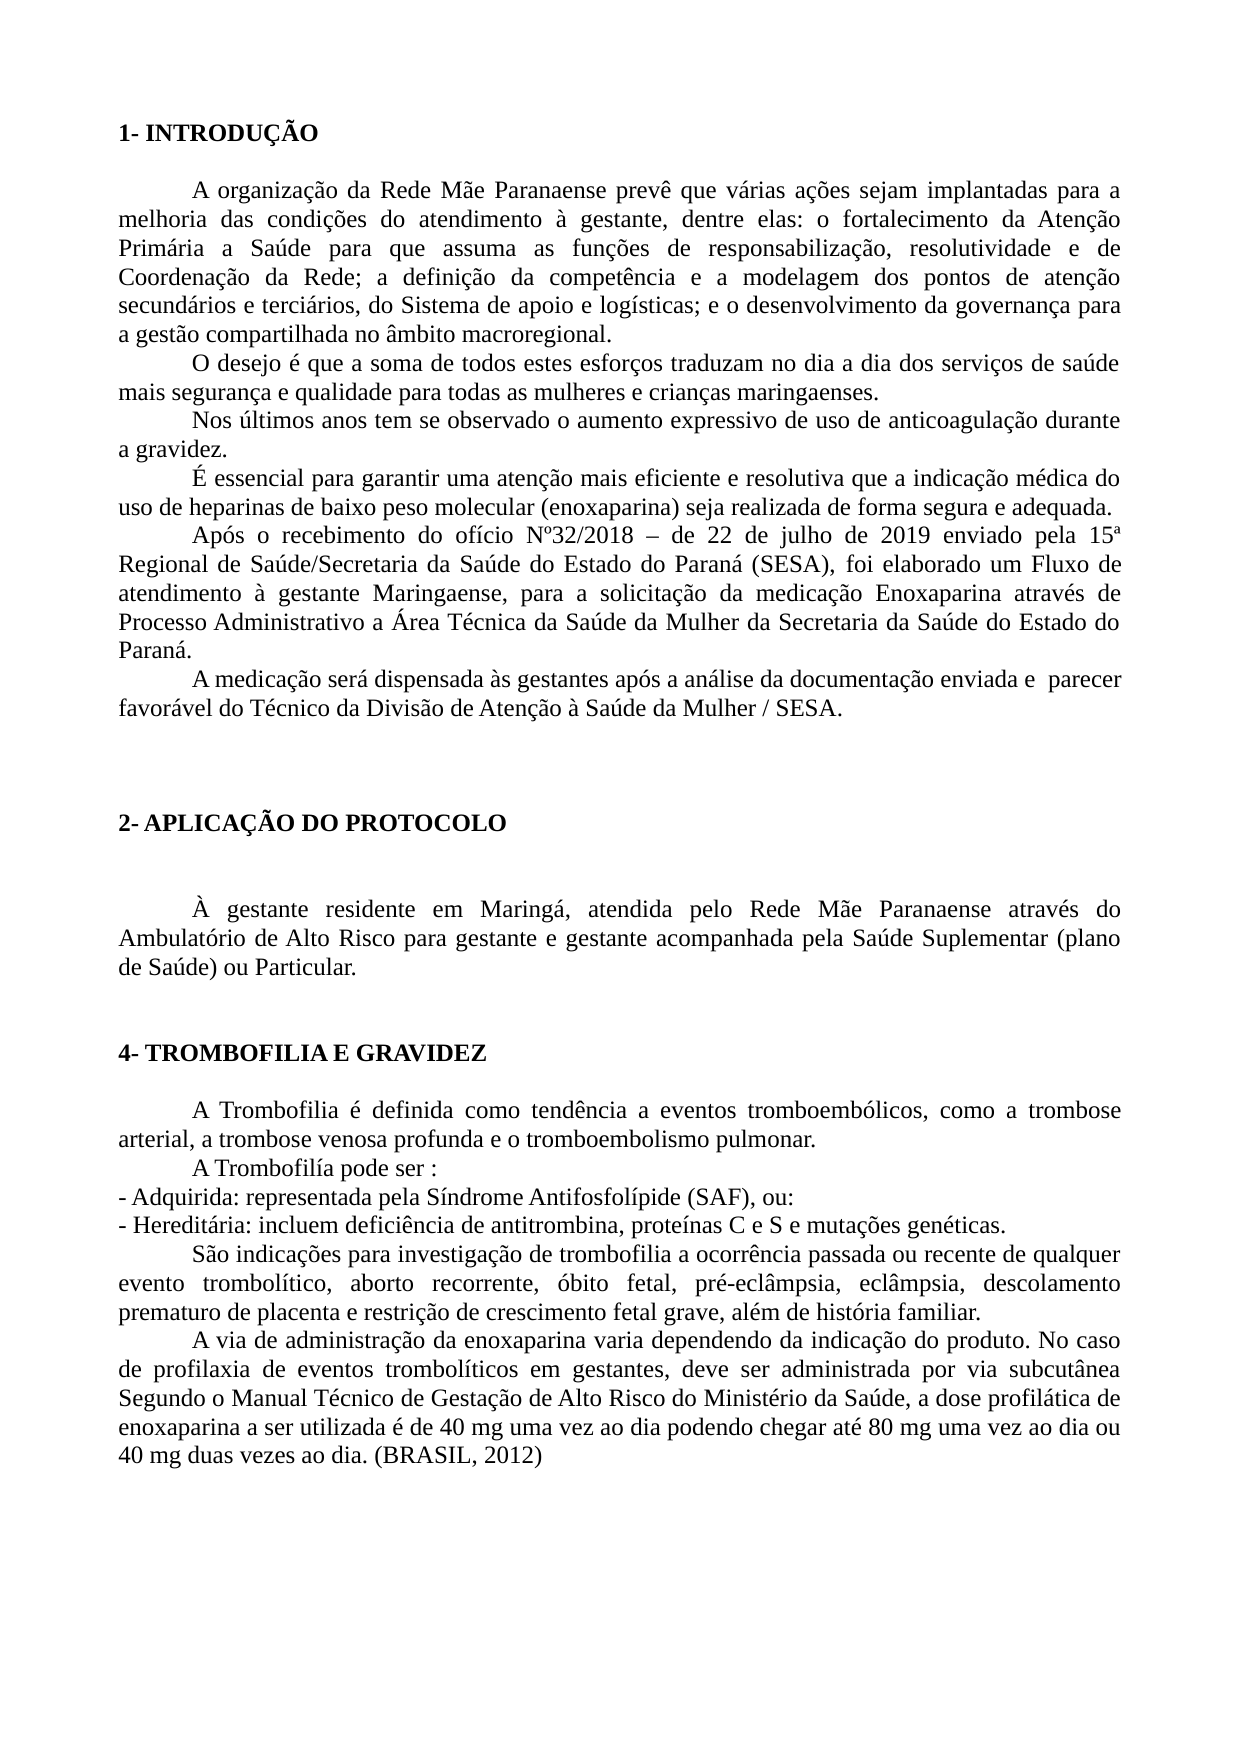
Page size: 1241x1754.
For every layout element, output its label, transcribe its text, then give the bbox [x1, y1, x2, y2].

text Após o recebimento do ofício Nº32/2018 – de 22 de julho de 2019 enviado pela 15ª Regional de Saúde/Secretaria da Saúde do Estado do Paraná (SESA), foi elaborado um Fluxo de atendimento à gestante Maringaense, para a solicitação da medicação Enoxaparina através de Processo Administrativo a Área Técnica da Saúde da Mulher da Secretaria da Saúde do Estado do Paraná. [118, 521, 1122, 664]
text - Hereditária: incluem deficiência de antitrombina, proteínas C e S e mutações genéticas. [118, 1211, 1122, 1239]
text A Trombofilia é definida como tendência a eventos tromboembólicos, como a trombose arterial, a trombose venosa profunda e o tromboembolismo pulmonar. [118, 1096, 1122, 1153]
text A via de administração da enoxaparina varia dependendo da indicação do produto. No caso de profilaxia de eventos trombolíticos em gestantes, deve ser administrada por via subcutânea Segundo o Manual Técnico de Gestação de Alto Risco do Ministério da Saúde, a dose profilática de enoxaparina a ser utilizada é de 40 mg uma vez ao dia podendo chegar até 80 mg uma vez ao dia ou 40 mg duas vezes ao dia. (BRASIL, 2012) [118, 1326, 1122, 1469]
text A organização da Rede Mãe Paranaense prevê que várias ações sejam implantadas para a melhoria das condições do atendimento à gestante, dentre elas: o fortalecimento da Atenção Primária a Saúde para que assuma as funções de responsabilização, resolutividade e de Coordenação da Rede; a definição da competência e a modelagem dos pontos de atenção secundários e terciários, do Sistema de apoio e logísticas; e o desenvolvimento da governança para a gestão compartilhada no âmbito macroregional. [118, 176, 1122, 348]
text À gestante residente em Maringá, atendida pelo Rede Mãe Paranaense através do Ambulatório de Alto Risco para gestante e gestante acompanhada pela Saúde Suplementar (plano de Saúde) ou Particular. [118, 894, 1122, 981]
text 1- INTRODUÇÃO [118, 118, 1122, 147]
text 4- TROMBOFILIA E GRAVIDEZ [118, 1038, 1122, 1067]
text A medicação será dispensada às gestantes após a análise da documentação enviada e parecer favorável do Técnico da Divisão de Atenção à Saúde da Mulher / SESA. [118, 664, 1122, 722]
text A Trombofilía pode ser : [118, 1153, 1122, 1182]
text É essencial para garantir uma atenção mais eficiente e resolutiva que a indicação médica do uso de heparinas de baixo peso molecular (enoxaparina) seja realizada de forma segura e adequada. [118, 463, 1122, 521]
text 2- APLICAÇÃO DO PROTOCOLO [118, 808, 1122, 837]
text Nos últimos anos tem se observado o aumento expressivo de uso de anticoagulação durante a gravidez. [118, 406, 1122, 463]
text O desejo é que a soma de todos estes esforços traduzam no dia a dia dos serviços de saúde mais segurança e qualidade para todas as mulheres e crianças maringaenses. [118, 348, 1122, 406]
text - Adquirida: representada pela Síndrome Antifosfolípide (SAF), ou: [118, 1182, 1122, 1211]
text São indicações para investigação de trombofilia a ocorrência passada ou recente de qualquer evento trombolítico, aborto recorrente, óbito fetal, pré-eclâmpsia, eclâmpsia, descolamento prematuro de placenta e restrição de crescimento fetal grave, além de história familiar. [118, 1239, 1122, 1326]
